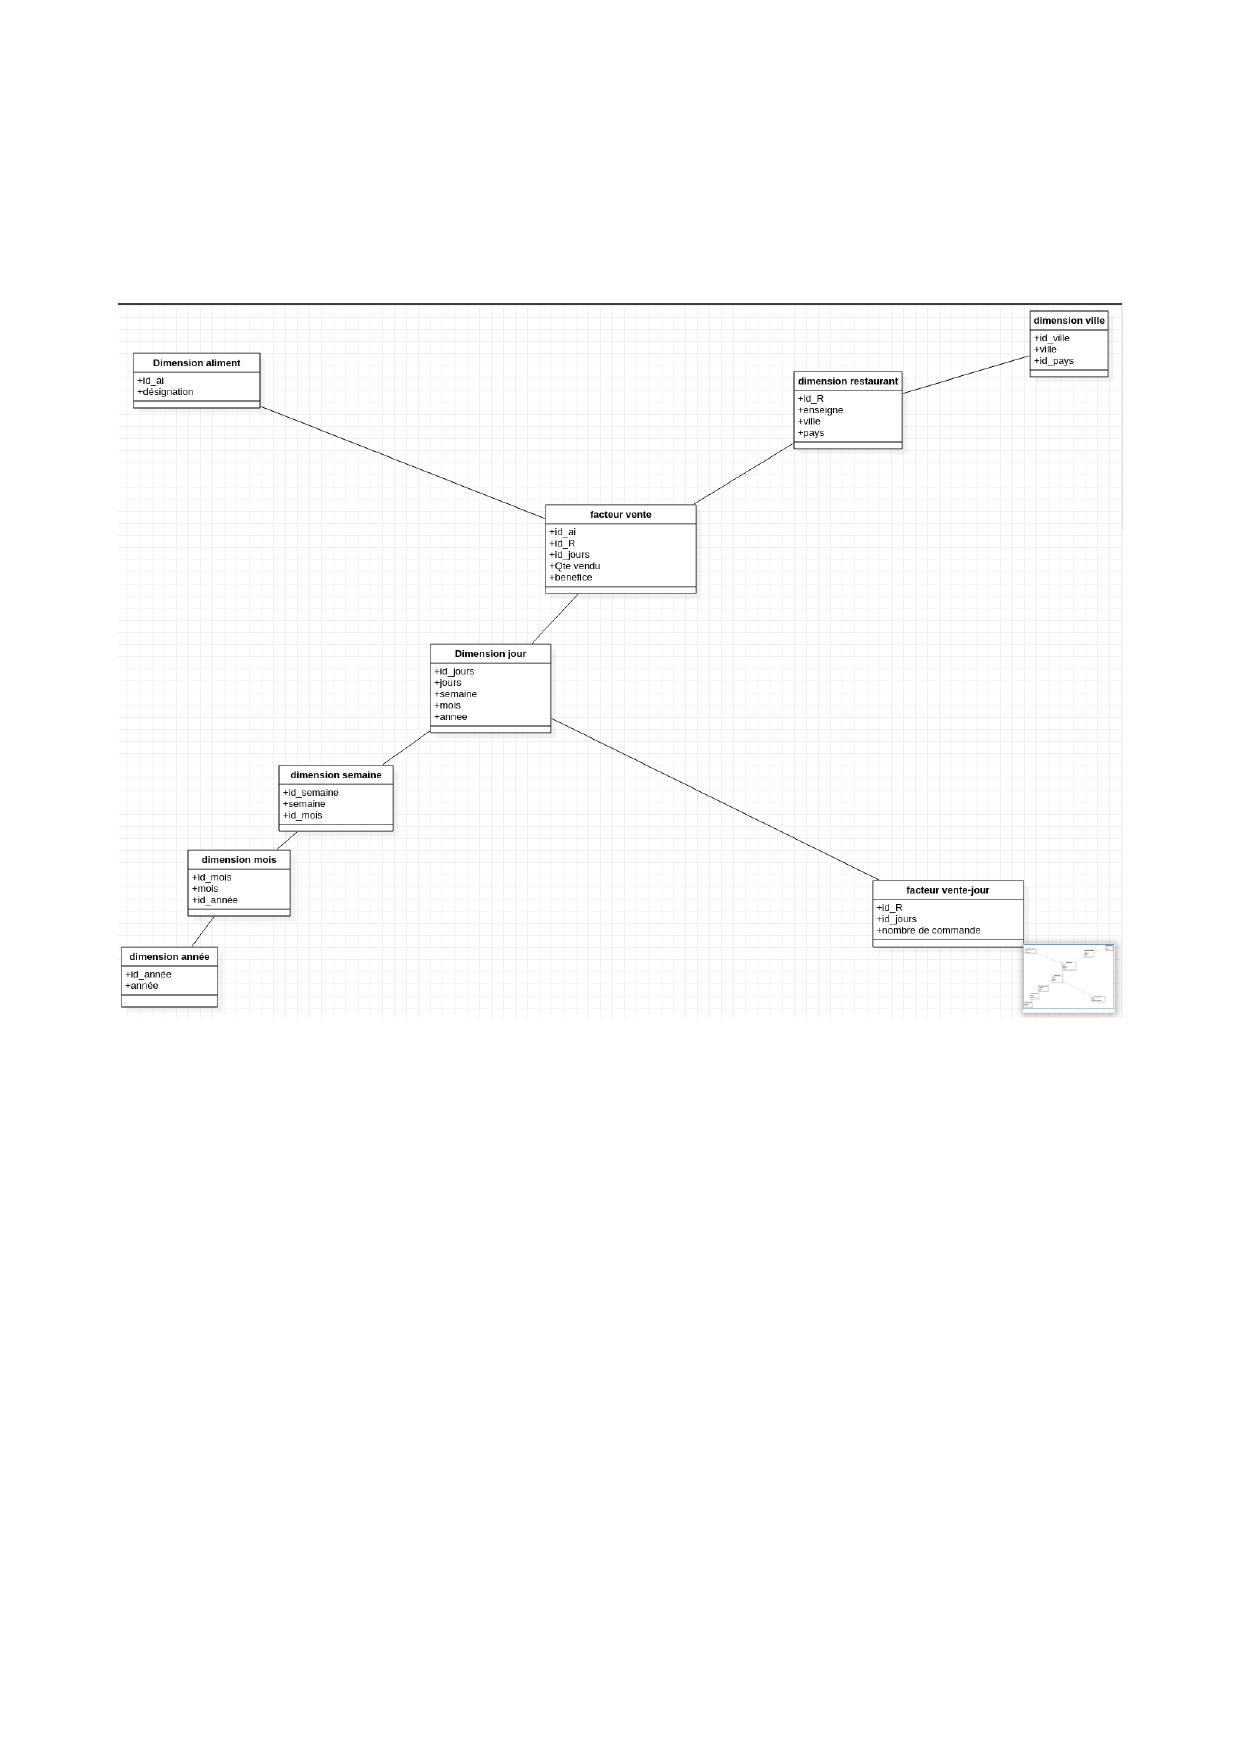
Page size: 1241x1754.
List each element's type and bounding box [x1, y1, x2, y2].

picture [118, 303, 1123, 1018]
